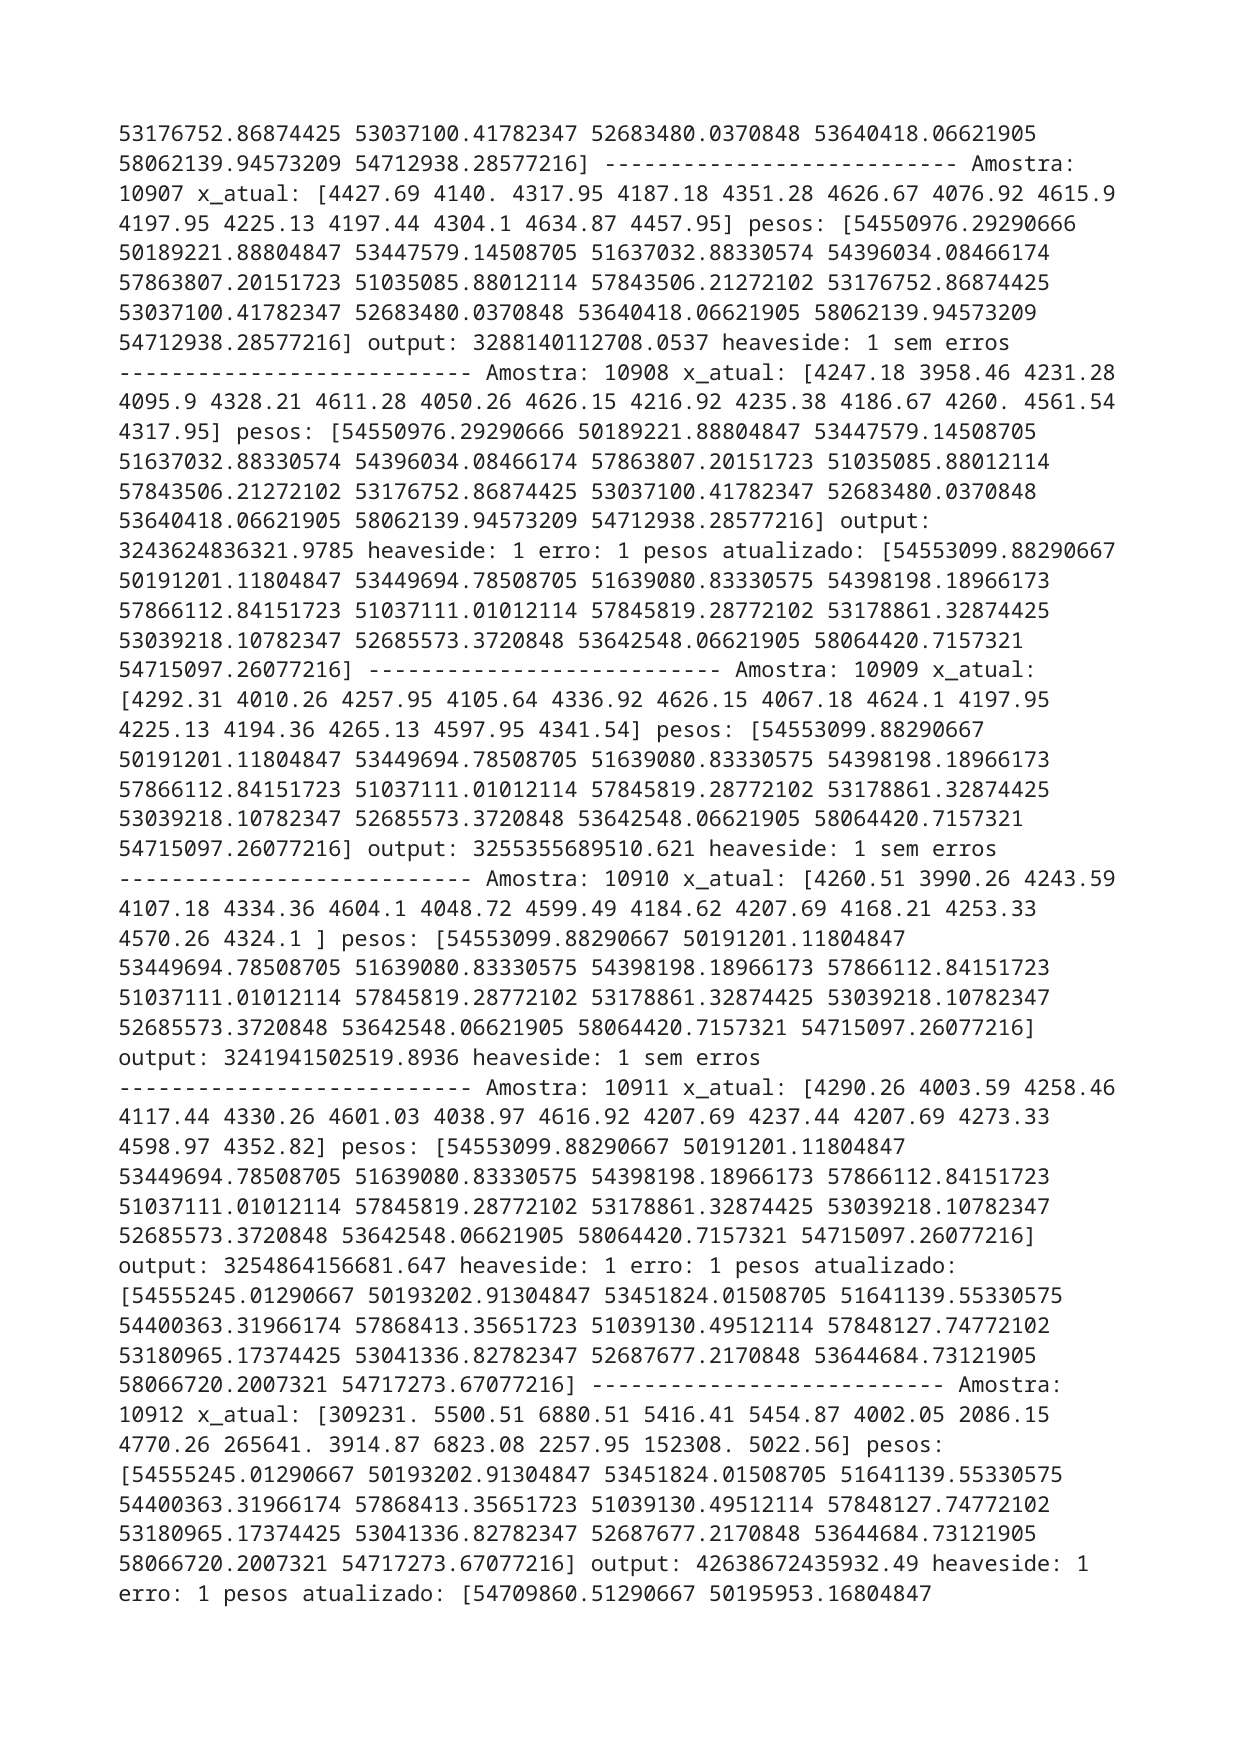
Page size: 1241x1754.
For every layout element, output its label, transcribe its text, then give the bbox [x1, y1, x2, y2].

text 53176752.86874425 53037100.41782347 52683480.0370848 53640418.06621905 58062139.94573209 54712938.28577216] --------------------------- Amostra: 10907 x_atual: [4427.69 4140. 4317.95 4187.18 4351.28 4626.67 4076.92 4615.9 4197.95 4225.13 4197.44 4304.1 4634.87 4457.95] pesos: [54550976.29290666 50189221.88804847 53447579.14508705 51637032.88330574 54396034.08466174 57863807.20151723 51035085.88012114 57843506.21272102 53176752.86874425 53037100.41782347 52683480.0370848 53640418.06621905 58062139.94573209 54712938.28577216] output: 3288140112708.0537 heaveside: 1 sem erros --------------------------- Amostra: 10908 x_atual: [4247.18 3958.46 4231.28 4095.9 4328.21 4611.28 4050.26 4626.15 4216.92 4235.38 4186.67 4260. 4561.54 4317.95] pesos: [54550976.29290666 50189221.88804847 53447579.14508705 51637032.88330574 54396034.08466174 57863807.20151723 51035085.88012114 57843506.21272102 53176752.86874425 53037100.41782347 52683480.0370848 53640418.06621905 58062139.94573209 54712938.28577216] output: 3243624836321.9785 heaveside: 1 erro: 1 pesos atualizado: [54553099.88290667 50191201.11804847 53449694.78508705 51639080.83330575 54398198.18966173 57866112.84151723 51037111.01012114 57845819.28772102 53178861.32874425 53039218.10782347 52685573.3720848 53642548.06621905 58064420.7157321 54715097.26077216] --------------------------- Amostra: 10909 x_atual: [4292.31 4010.26 4257.95 4105.64 4336.92 4626.15 4067.18 4624.1 4197.95 4225.13 4194.36 4265.13 4597.95 4341.54] pesos: [54553099.88290667 50191201.11804847 53449694.78508705 51639080.83330575 54398198.18966173 57866112.84151723 51037111.01012114 57845819.28772102 53178861.32874425 53039218.10782347 52685573.3720848 53642548.06621905 58064420.7157321 54715097.26077216] output: 3255355689510.621 heaveside: 1 sem erros --------------------------- Amostra: 10910 x_atual: [4260.51 3990.26 4243.59 4107.18 4334.36 4604.1 4048.72 4599.49 4184.62 4207.69 4168.21 4253.33 4570.26 4324.1 ] pesos: [54553099.88290667 50191201.11804847 53449694.78508705 51639080.83330575 54398198.18966173 57866112.84151723 51037111.01012114 57845819.28772102 53178861.32874425 53039218.10782347 52685573.3720848 53642548.06621905 58064420.7157321 54715097.26077216] output: 3241941502519.8936 heaveside: 1 sem erros --------------------------- Amostra: 10911 x_atual: [4290.26 4003.59 4258.46 4117.44 4330.26 4601.03 4038.97 4616.92 4207.69 4237.44 4207.69 4273.33 4598.97 4352.82] pesos: [54553099.88290667 50191201.11804847 53449694.78508705 51639080.83330575 54398198.18966173 57866112.84151723 51037111.01012114 57845819.28772102 53178861.32874425 53039218.10782347 52685573.3720848 53642548.06621905 58064420.7157321 54715097.26077216] output: 3254864156681.647 heaveside: 1 erro: 1 pesos atualizado: [54555245.01290667 50193202.91304847 53451824.01508705 51641139.55330575 54400363.31966174 57868413.35651723 51039130.49512114 57848127.74772102 53180965.17374425 53041336.82782347 52687677.2170848 53644684.73121905 58066720.2007321 54717273.67077216] --------------------------- Amostra: 10912 x_atual: [309231. 5500.51 6880.51 5416.41 5454.87 4002.05 2086.15 4770.26 265641. 3914.87 6823.08 2257.95 152308. 5022.56] pesos: [54555245.01290667 50193202.91304847 53451824.01508705 51641139.55330575 54400363.31966174 57868413.35651723 51039130.49512114 57848127.74772102 53180965.17374425 53041336.82782347 52687677.2170848 53644684.73121905 58066720.2007321 54717273.67077216] output: 42638672435932.49 heaveside: 1 erro: 1 pesos atualizado: [54709860.51290667 50195953.16804847 [118, 118, 1122, 1608]
